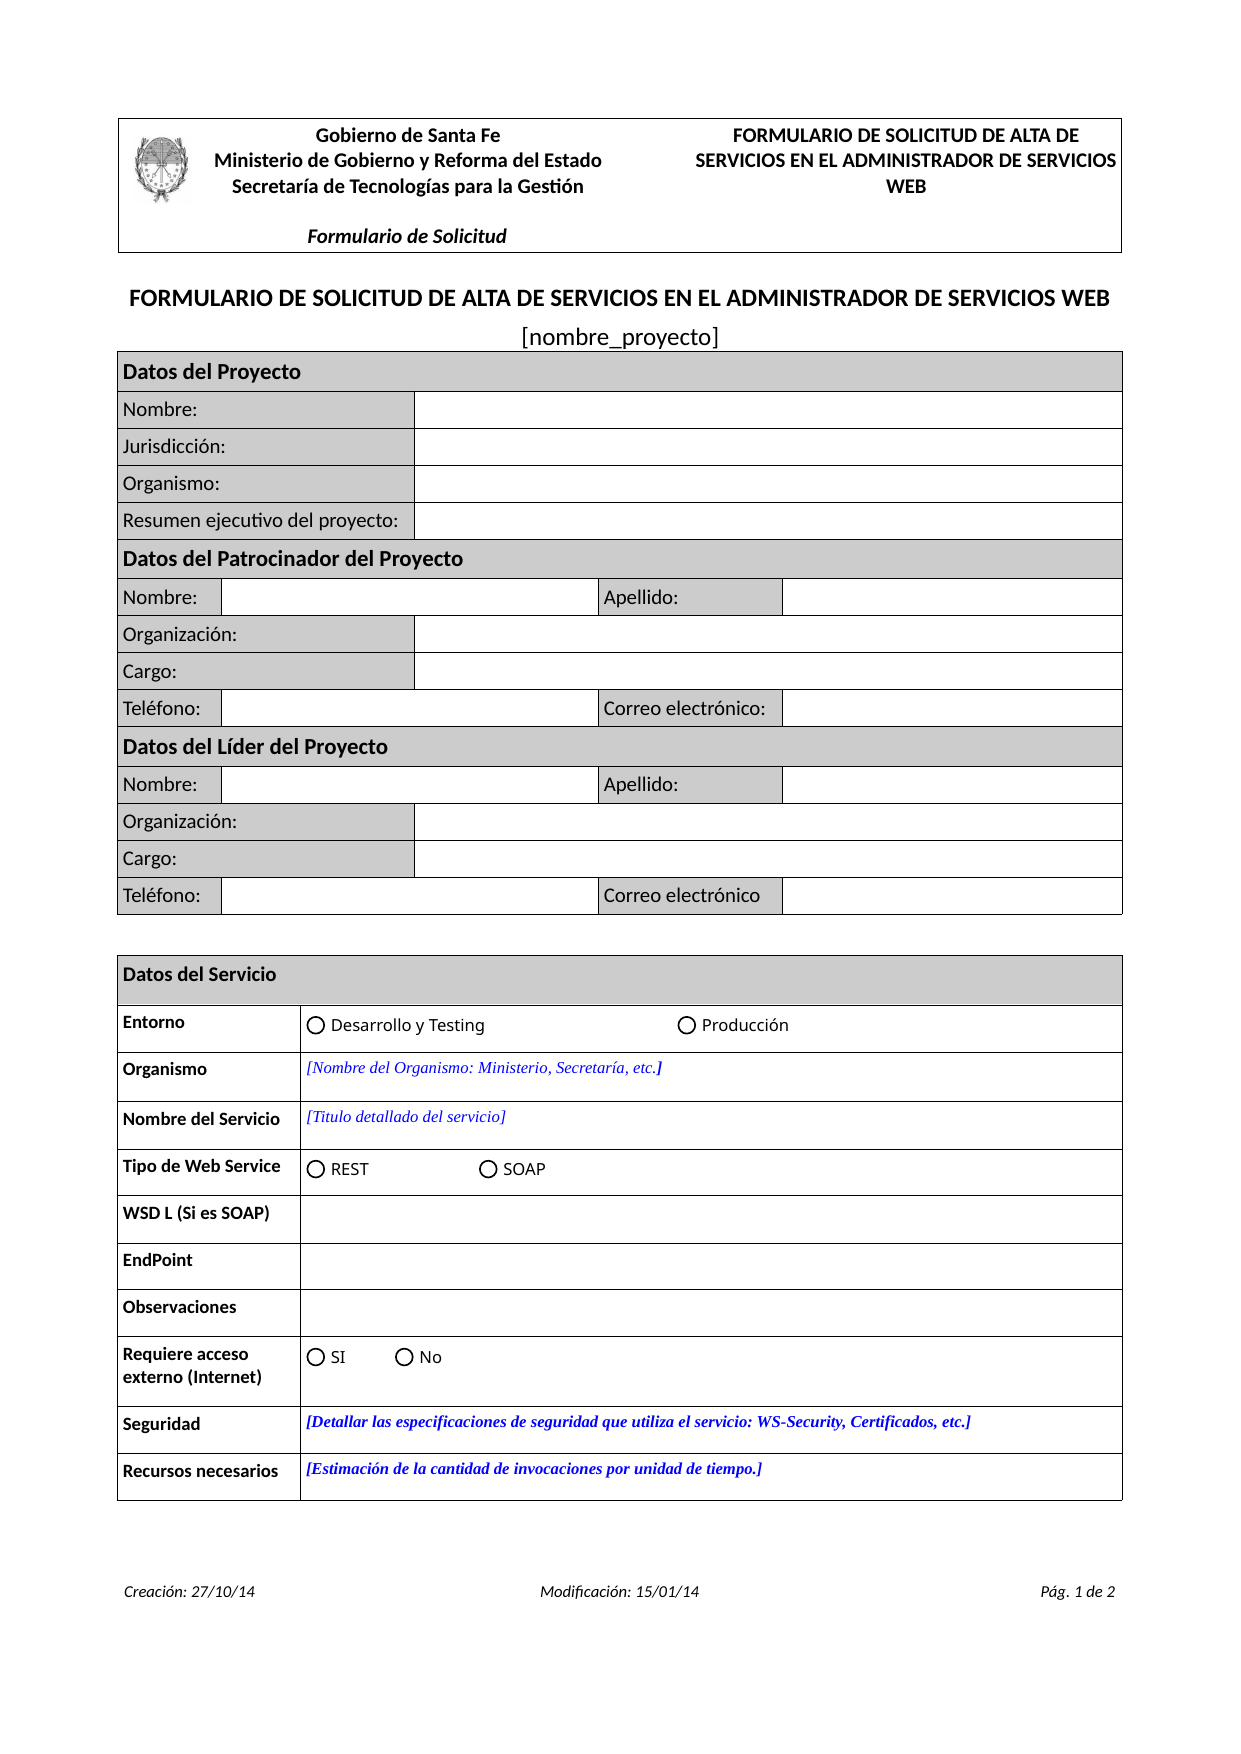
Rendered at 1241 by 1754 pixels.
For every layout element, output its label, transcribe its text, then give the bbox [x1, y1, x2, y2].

table_cell [222, 878, 598, 914]
table_cell Correo electrónico: [599, 690, 782, 726]
table_cell Organización: [118, 804, 414, 840]
table_cell Nombre: [118, 579, 221, 615]
table_cell [301, 1196, 1122, 1242]
table_cell [783, 878, 1122, 914]
table_cell [301, 1150, 1122, 1195]
table_cell Teléfono: [118, 690, 221, 726]
table_cell [222, 690, 598, 726]
table_cell Nombre del Servicio [118, 1102, 300, 1148]
table_cell Apellido: [599, 767, 782, 803]
table_cell Datos del Patrocinador del Proyecto [118, 540, 1122, 578]
table_cell Seguridad [118, 1407, 300, 1453]
table_cell [nombre_proyecto] [118, 321, 1122, 351]
table_header Datos del Servicio [118, 956, 1122, 1004]
table_cell [783, 690, 1122, 726]
table_cell Apellido: [599, 579, 782, 615]
table_cell Tipo de Web Service [118, 1150, 300, 1195]
table_cell Teléfono: [118, 878, 221, 914]
table_cell [222, 767, 598, 803]
table_cell Organismo: [118, 466, 414, 502]
table_cell Organismo [118, 1053, 300, 1101]
table_cell Jurisdicción: [118, 429, 414, 465]
table_cell Nombre: [118, 767, 221, 803]
picture [132, 135, 193, 204]
table_cell EndPoint [118, 1244, 300, 1289]
table_header FORMULARIO DE SOLICITUD DE ALTA DE SERVICIOS EN EL ADMINISTRADOR DE SERVICIOS WEB [118, 283, 1122, 321]
table_cell [415, 653, 1122, 689]
table_cell Correo electrónico [599, 878, 782, 914]
table_cell Datos del Líder del Proyecto [118, 727, 1122, 766]
table_cell [415, 392, 1122, 428]
table_cell [415, 841, 1122, 877]
table_cell Requiere acceso externo (Internet) [118, 1337, 300, 1406]
table_cell [415, 503, 1122, 539]
table_cell [783, 579, 1122, 615]
table_cell Entorno [118, 1006, 300, 1052]
table_cell Resumen ejecutivo del proyecto: [118, 503, 414, 539]
table_cell Nombre: [118, 392, 414, 428]
table_cell [Nombre del Organismo: Ministerio, Secretaría, etc.] [301, 1053, 1122, 1101]
table_cell Observaciones [118, 1290, 300, 1336]
table_cell [Detallar las especificaciones de seguridad que utiliza el servicio: WS-Security, Certificados, etc.] [301, 1407, 1122, 1453]
table_cell [783, 767, 1122, 803]
table_cell [415, 616, 1122, 652]
table_cell [222, 579, 598, 615]
table_cell [Estimación de la cantidad de invocaciones por unidad de tiempo.] [301, 1454, 1122, 1500]
table_cell [301, 1290, 1122, 1336]
table_cell Cargo: [118, 841, 414, 877]
table_cell [415, 804, 1122, 840]
table_cell [301, 1337, 1122, 1406]
table_cell [301, 1006, 1122, 1052]
table_cell WSD L (Si es SOAP) [118, 1196, 300, 1242]
table_cell [301, 1244, 1122, 1289]
table_cell [Titulo detallado del servicio] [301, 1102, 1122, 1148]
table_cell [415, 466, 1122, 502]
table_cell Recursos necesarios [118, 1454, 300, 1500]
table_cell Cargo: [118, 653, 414, 689]
table_header Datos del Proyecto [118, 352, 1122, 391]
table_cell [415, 429, 1122, 465]
table_cell Organización: [118, 616, 414, 652]
